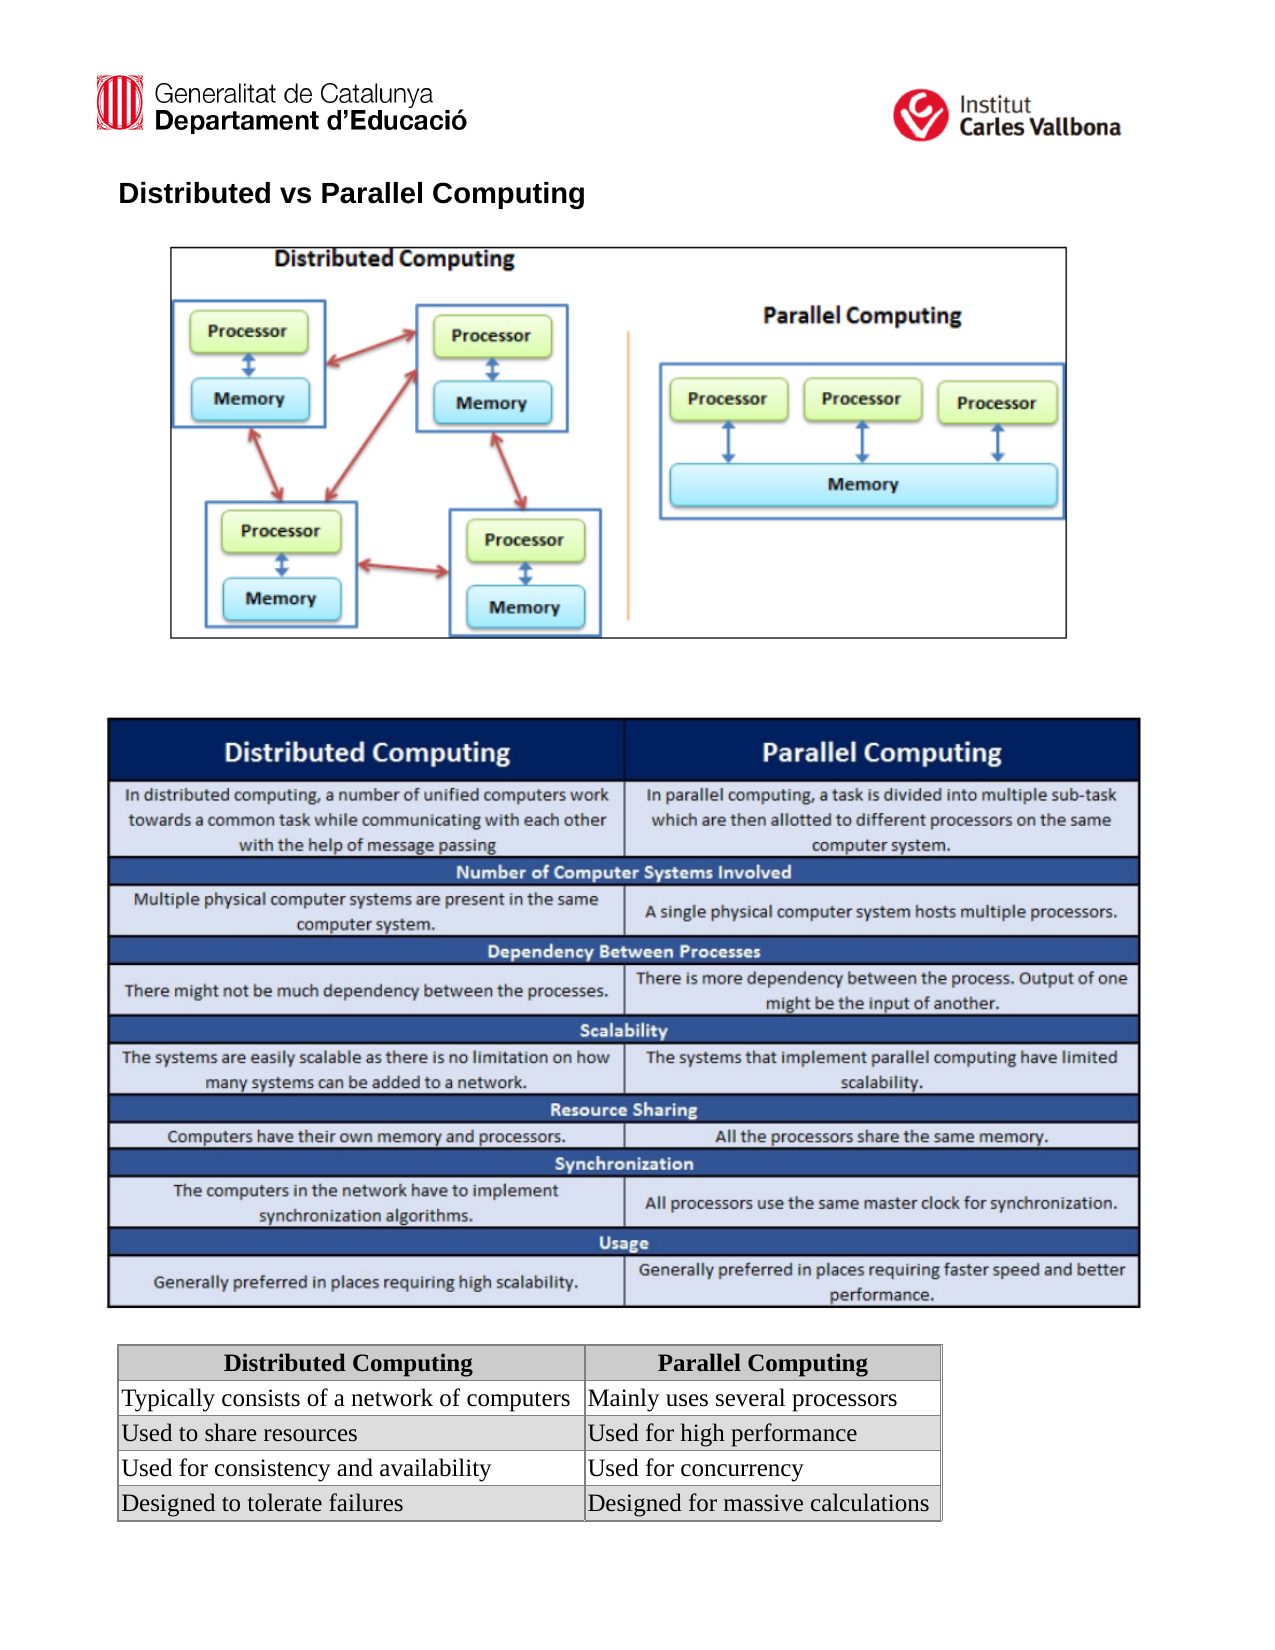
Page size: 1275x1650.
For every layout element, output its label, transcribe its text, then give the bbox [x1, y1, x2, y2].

picture [105, 712, 1144, 1315]
text Distributed vs Parallel Computing [118, 176, 1157, 210]
table_cell Designed to tolerate failures [119, 1486, 584, 1520]
table_header Distributed Computing [119, 1346, 584, 1380]
picture [97, 74, 494, 137]
table_cell Used for high performance [586, 1416, 940, 1450]
table_cell Mainly uses several processors [586, 1381, 940, 1415]
picture [891, 85, 1132, 144]
table_header Parallel Computing [586, 1346, 940, 1380]
table_cell Used for concurrency [586, 1451, 940, 1485]
picture [169, 236, 1074, 650]
table_cell Typically consists of a network of computers [119, 1381, 584, 1415]
table_cell Used to share resources [119, 1416, 584, 1450]
table_cell Designed for massive calculations [586, 1486, 940, 1520]
table_cell Used for consistency and availability [119, 1451, 584, 1485]
